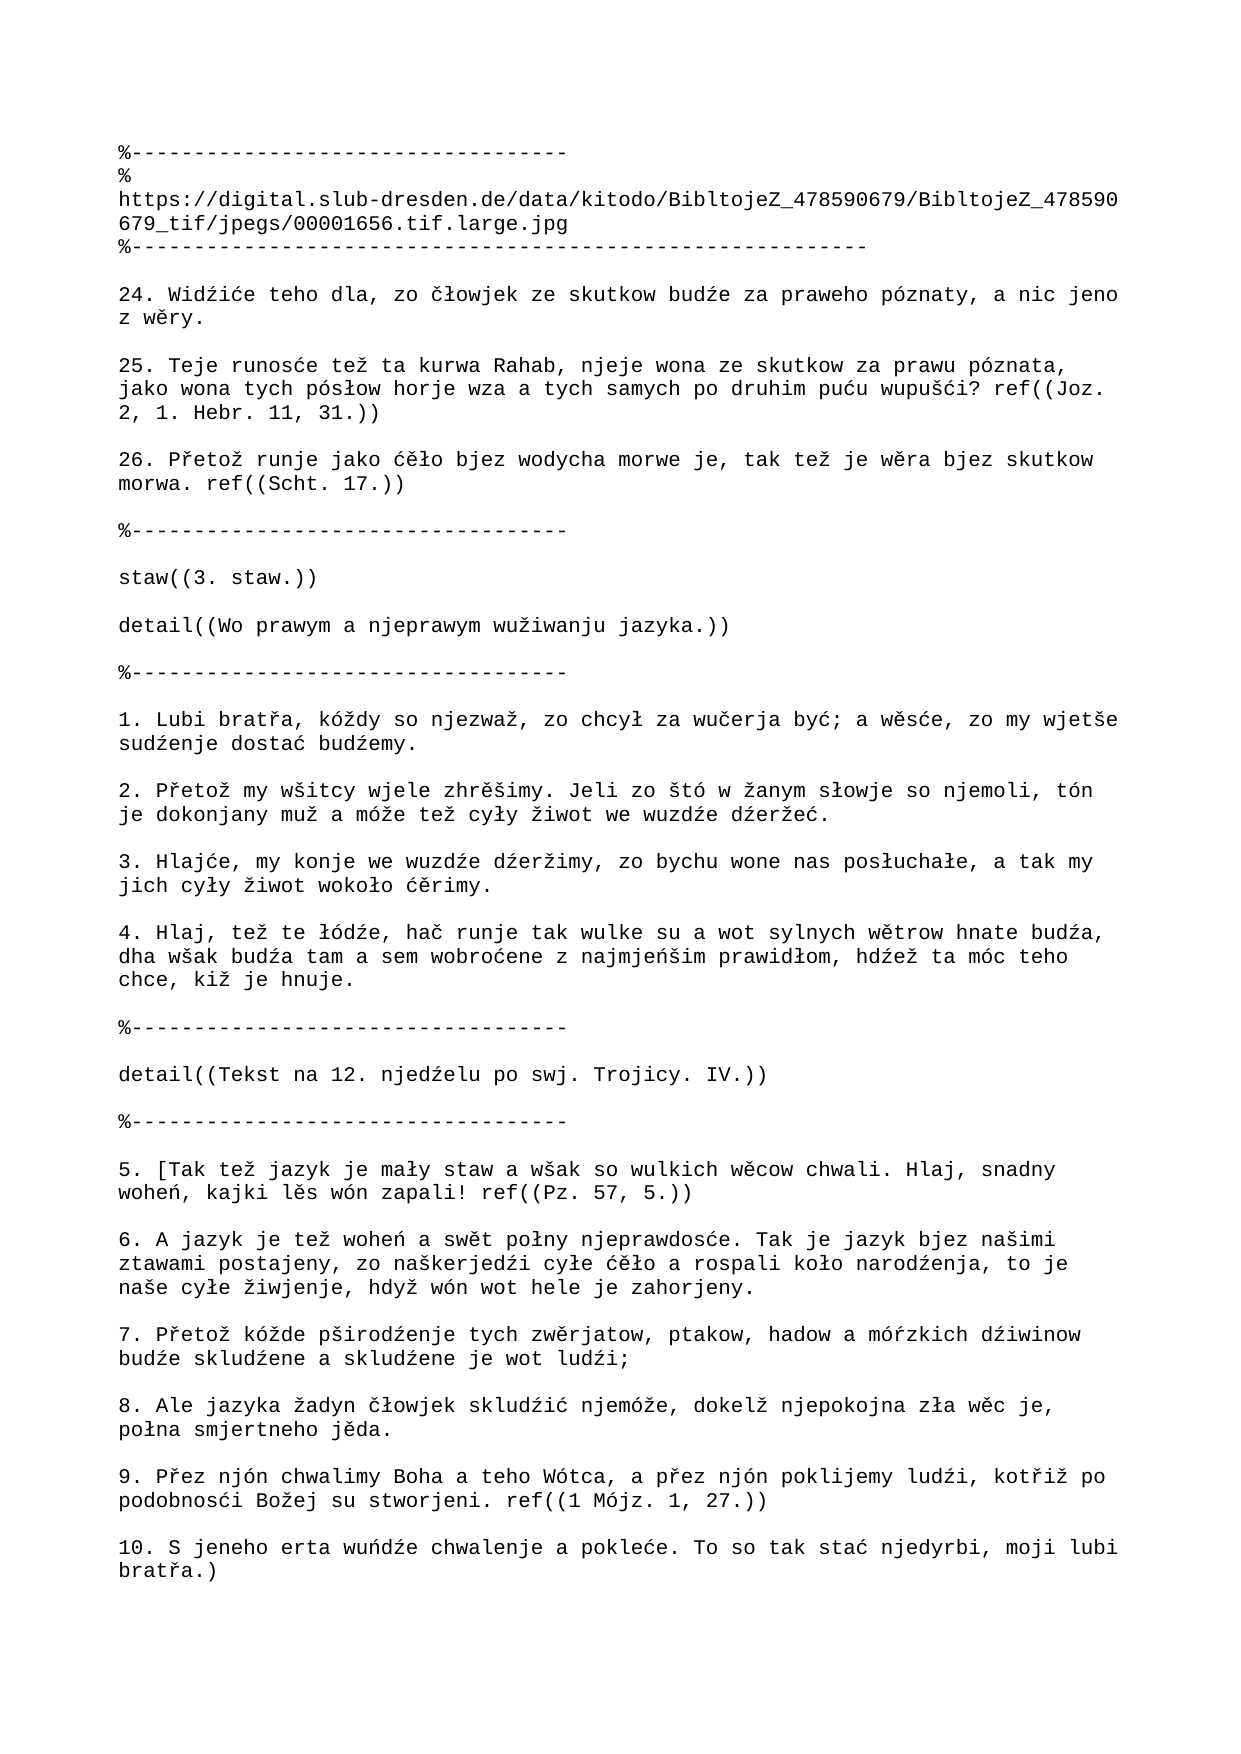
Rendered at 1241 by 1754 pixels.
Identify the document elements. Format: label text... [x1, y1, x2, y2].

text 7. Přetož kóžde pširodźenje tych zwěrjatow, ptakow, hadow a móŕzkich dźiwinow budźe skludźene a skludźene je wot ludźi; [118, 1324, 1122, 1371]
text 24. Widźiće teho dla, zo čłowjek ze skutkow budźe za praweho póznaty, a nic jeno z wěry. [118, 284, 1122, 331]
text 1. Lubi bratřa, kóždy so njezwaž, zo chcył za wučerja być; a wěsće, zo my wjetše sudźenje dostać budźemy. [118, 709, 1122, 757]
text %----------------------------------- [118, 662, 1122, 686]
text 25. Teje runosće tež ta kurwa Rahab, njeje wona ze skutkow za prawu póznata, jako wona tych pósłow horje wza a tych samych po druhim puću wupušći? ref((Joz. 2, 1. Hebr. 11, 31.)) [118, 354, 1122, 426]
text 3. Hlajće, my konje we wuzdźe dźeržimy, zo bychu wone nas posłuchałe, a tak my jich cyły žiwot wokoło ćěrimy. [118, 851, 1122, 898]
text 4. Hlaj, tež te łódźe, hač runje tak wulke su a wot sylnych wětrow hnate budźa, dha wšak budźa tam a sem wobroćene z najmjeńšim prawidłom, hdźež ta móc teho chce, kiž je hnuje. [118, 922, 1122, 993]
text % https://digital.slub-dresden.de/data/kitodo/BibltojeZ_478590679/BibltojeZ_478590679_tif/jpegs/00001656.tif.large.jpg [118, 165, 1122, 236]
text 10. S jeneho erta wuńdźe chwalenje a pokleće. To so tak stać njedyrbi, moji lubi bratřa.) [118, 1537, 1122, 1584]
text 26. Přetož runje jako ćěło bjez wodycha morwe je, tak tež je wěra bjez skutkow morwa. ref((Scht. 17.)) [118, 449, 1122, 496]
text %----------------------------------- [118, 1017, 1122, 1040]
text 8. Ale jazyka žadyn čłowjek skludźić njemóže, dokelž njepokojna zła wěc je, połna smjertneho jěda. [118, 1395, 1122, 1442]
text %----------------------------------------------------------- [118, 236, 1122, 260]
text 5. [Tak tež jazyk je mały staw a wšak so wulkich wěcow chwali. Hlaj, snadny woheń, kajki lěs wón zapali! ref((Pz. 57, 5.)) [118, 1158, 1122, 1206]
text 6. A jazyk je tež woheń a swět połny njeprawdosće. Tak je jazyk bjez našimi ztawami postajeny, zo naškerjedźi cyłe ćěło a rospali koło narodźenja, to je naše cyłe žiwjenje, hdyž wón wot hele je zahorjeny. [118, 1229, 1122, 1300]
text %----------------------------------- [118, 520, 1122, 544]
text 9. Přez njón chwalimy Boha a teho Wótca, a přez njón poklijemy ludźi, kotřiž po podobnosći Božej su stworjeni. ref((1 Mójz. 1, 27.)) [118, 1466, 1122, 1513]
text 2. Přetož my wšitcy wjele zhrěšimy. Jeli zo štó w žanym słowje so njemoli, tón je dokonjany muž a móže tež cyły žiwot we wuzdźe dźeržeć. [118, 780, 1122, 827]
text %----------------------------------- [118, 1111, 1122, 1135]
text %----------------------------------- [118, 142, 1122, 165]
text detail((Tekst na 12. njedźelu po swj. Trojicy. IV.)) [118, 1064, 1122, 1088]
text detail((Wo prawym a njeprawym wužiwanju jazyka.)) [118, 615, 1122, 638]
text staw((3. staw.)) [118, 567, 1122, 591]
